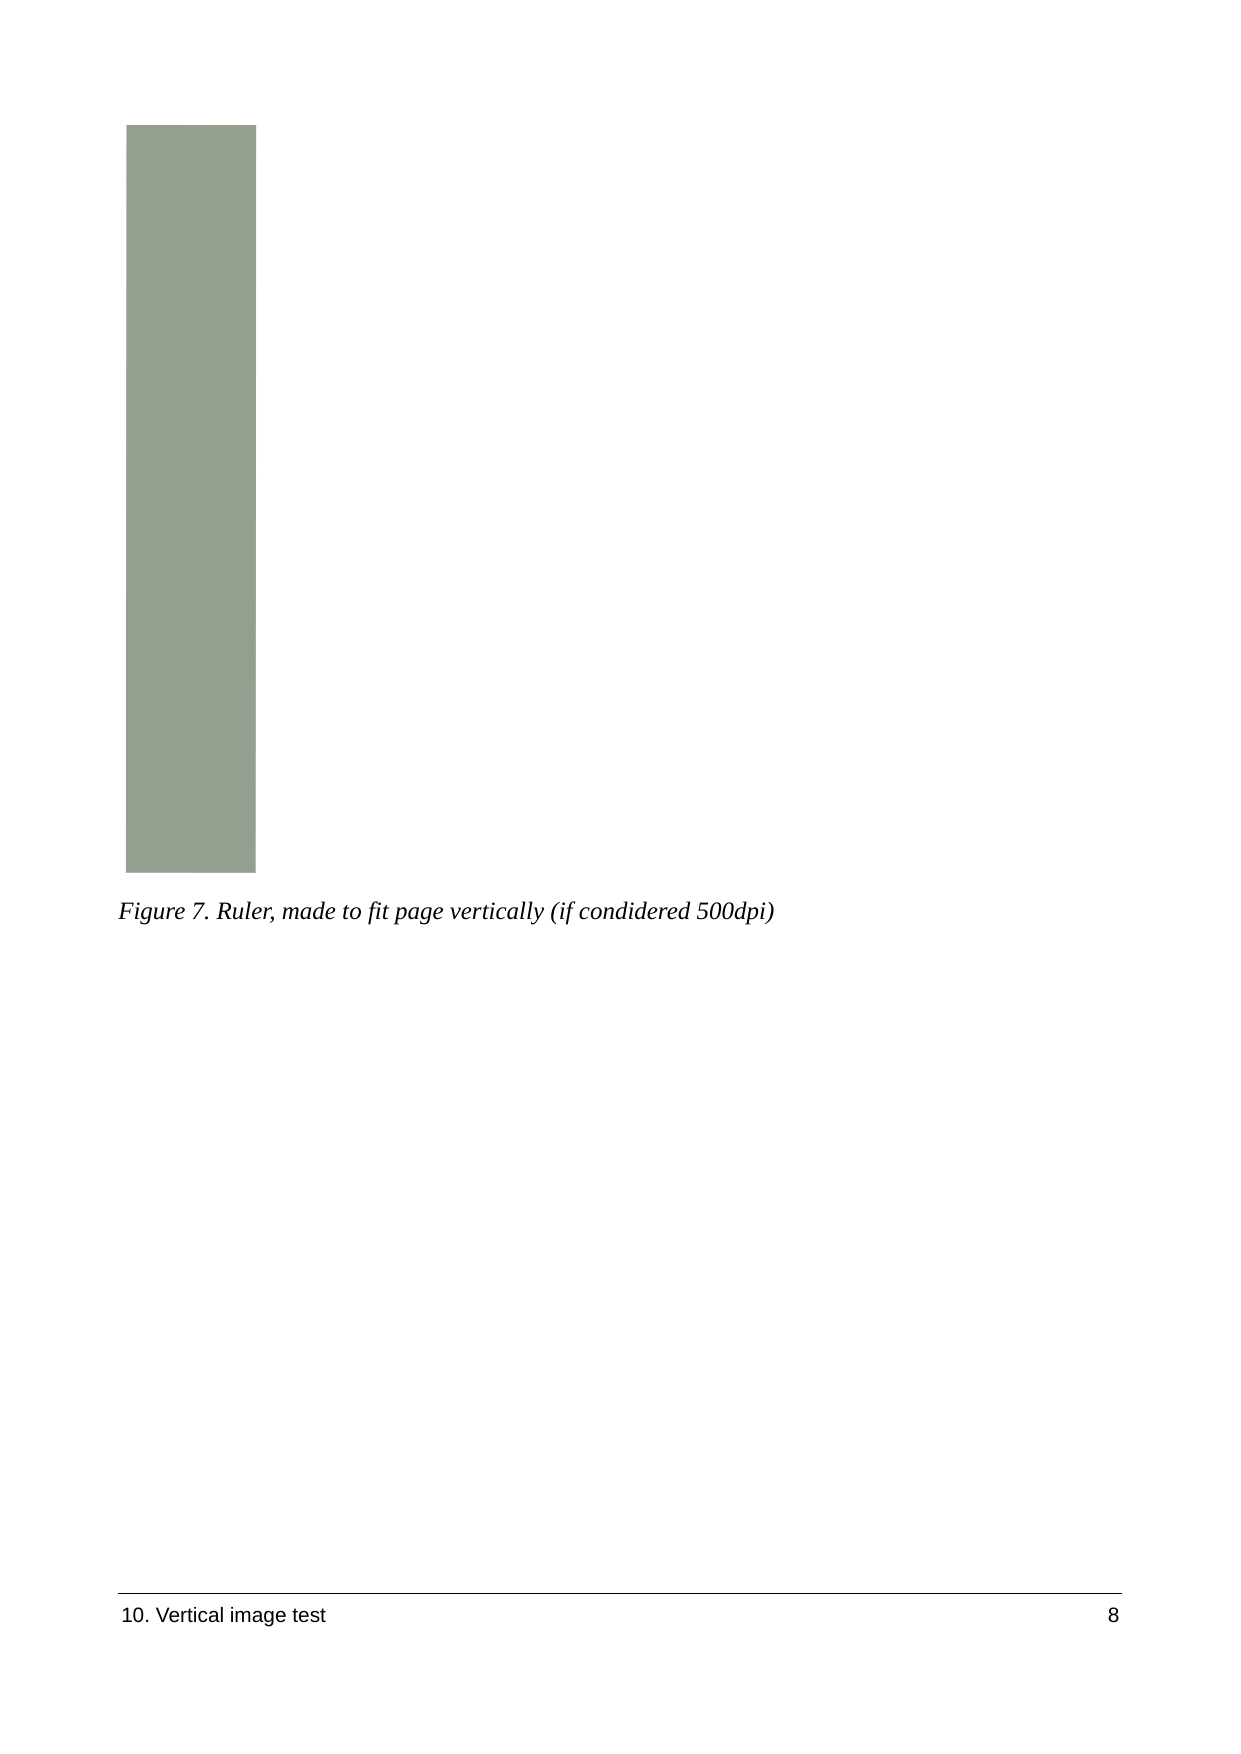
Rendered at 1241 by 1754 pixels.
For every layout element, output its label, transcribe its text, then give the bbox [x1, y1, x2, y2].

text Figure 7. Ruler, made to fit page vertically (if condidered 500dpi) [118, 896, 1122, 925]
picture [118, 118, 263, 882]
